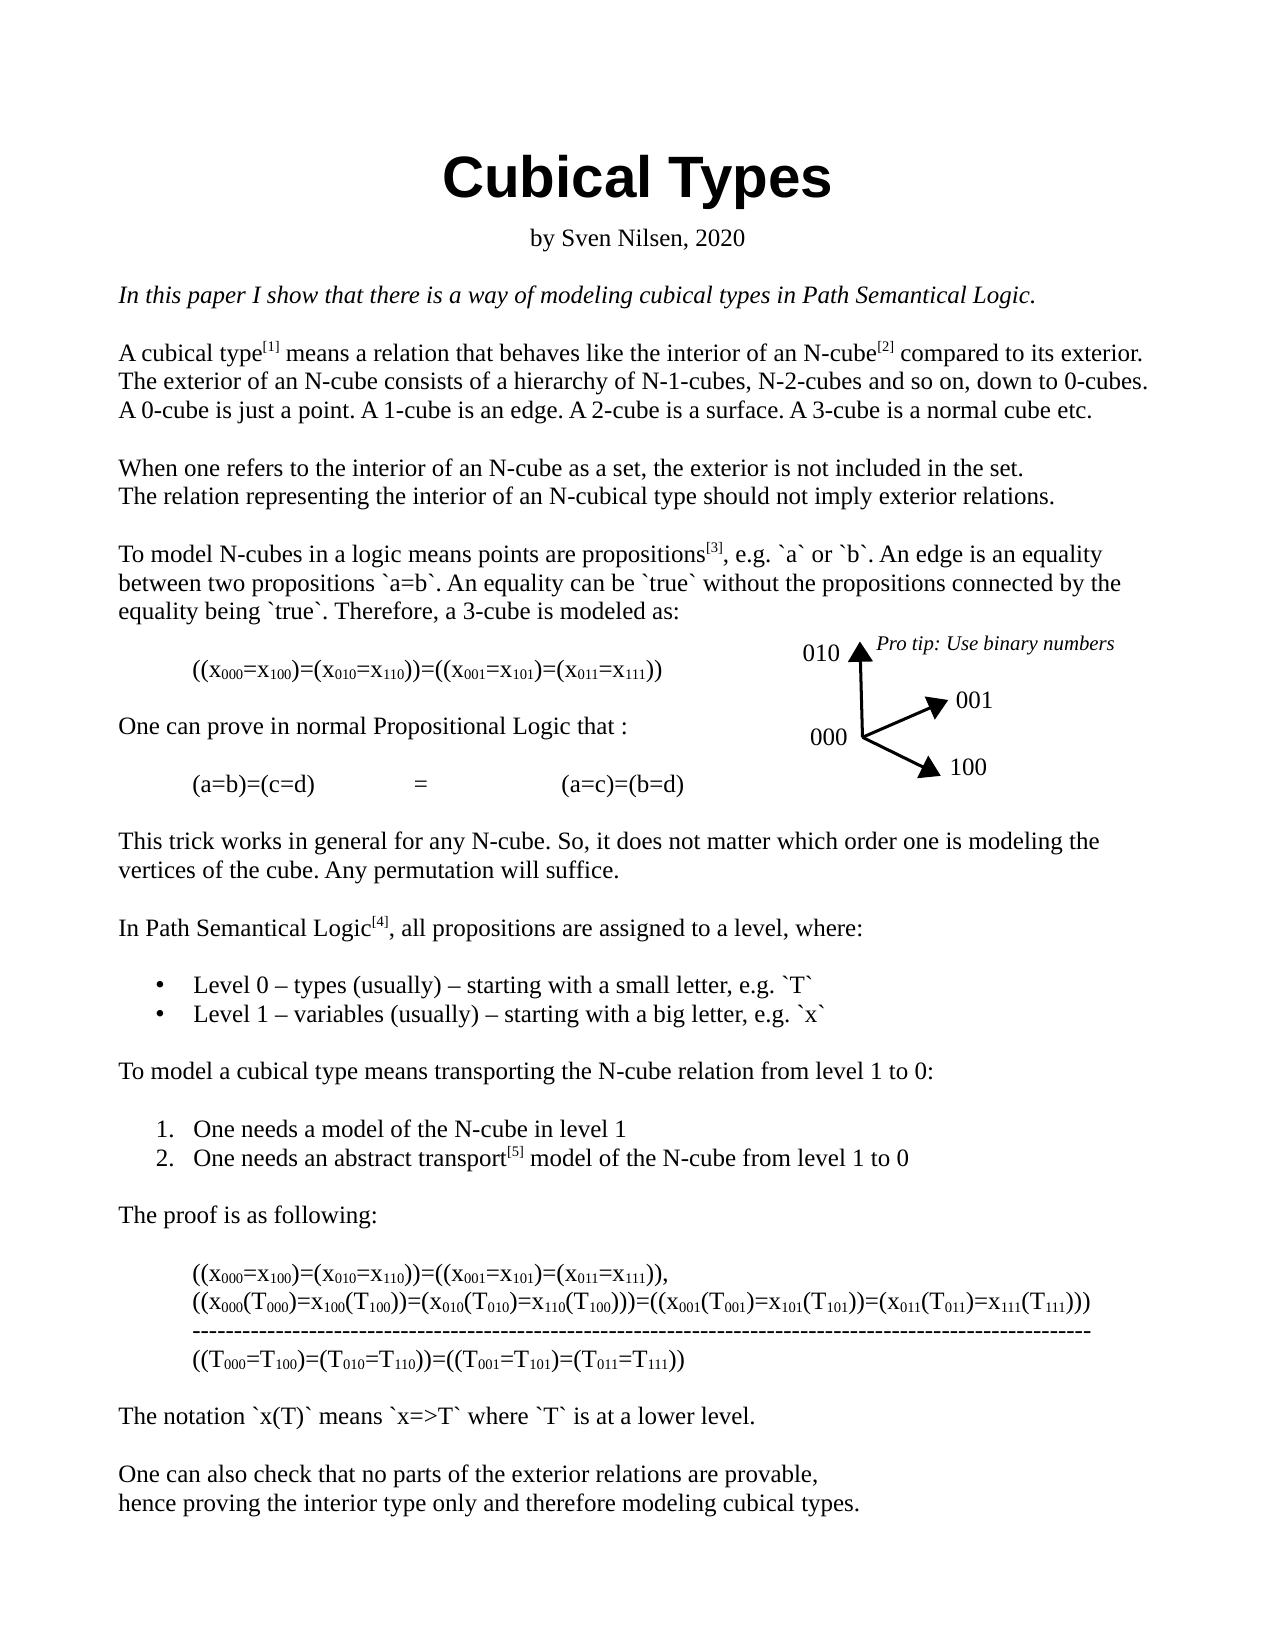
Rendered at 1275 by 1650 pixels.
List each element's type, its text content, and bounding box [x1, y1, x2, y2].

title Cubical Types [118, 143, 1157, 210]
text The notation `x(T)` means `x=>T` where `T` is at a lower level. [118, 1401, 1157, 1430]
text A cubical type[1] means a relation that behaves like the interior of an N-cube[2] compared to its exterior. [118, 338, 1157, 366]
text [868, 711, 1157, 740]
text by Sven Nilsen, 2020 [118, 223, 1157, 251]
text In Path Semantical Logic[4], all propositions are assigned to a level, where: [118, 913, 1157, 941]
text ------------------------------------------------------------------------------------------------------------ [118, 1315, 1157, 1344]
text ((T000=T100)=(T010=T110))=((T001=T101)=(T011=T111)) [118, 1344, 1157, 1373]
text A 0-cube is just a point. A 1-cube is an edge. A 2-cube is a surface. A 3-cube is a normal cube etc. [118, 395, 1157, 424]
text The proof is as following: [118, 1200, 1157, 1229]
text (a=b)=(c=d) = (a=c)=(b=d) [118, 769, 1157, 798]
text [863, 654, 1157, 683]
list Level 0 – types (usually) – starting with a small letter, e.g. `T` [156, 970, 1157, 999]
list One needs a model of the N-cube in level 1 [156, 1114, 1157, 1143]
list Level 1 – variables (usually) – starting with a big letter, e.g. `x` [156, 999, 1157, 1028]
text In this paper I show that there is a way of modeling cubical types in Path Semantical Logic. [118, 280, 1157, 309]
text [864, 711, 916, 734]
text hence proving the interior type only and therefore modeling cubical types. [118, 1488, 1157, 1516]
text To model a cubical type means transporting the N-cube relation from level 1 to 0: [118, 1056, 1157, 1085]
text The relation representing the interior of an N-cubical type should not imply exterior relations. [118, 481, 1157, 510]
text One can prove in normal Propositional Logic that : [118, 711, 862, 740]
text This trick works in general for any N-cube. So, it does not matter which order one is modeling the vertices of the cube. Any permutation will suffice. [118, 826, 1157, 884]
text To model N-cubes in a logic means points are propositions[3], e.g. `a` or `b`. An edge is an equality between two propositions `a=b`. An equality can be `true` without the propositions connected by the equality being `true`. Therefore, a 3-cube is modeled as: [118, 539, 1157, 625]
text ((x000=x100)=(x010=x110))=((x001=x101)=(x011=x111)) [118, 654, 859, 683]
list One needs an abstract transport[5] model of the N-cube from level 1 to 0 [156, 1143, 1157, 1171]
text ((x000=x100)=(x010=x110))=((x001=x101)=(x011=x111)), [118, 1258, 1157, 1286]
text ((x000(T000)=x100(T100))=(x010(T010)=x110(T100)))=((x001(T001)=x101(T101))=(x011(T011)=x111(T111))) [118, 1286, 1157, 1315]
text One can also check that no parts of the exterior relations are provable, [118, 1459, 1157, 1488]
text When one refers to the interior of an N-cube as a set, the exterior is not included in the set. [118, 453, 1157, 481]
text The exterior of an N-cube consists of a hierarchy of N-1-cubes, N-2-cubes and so on, down to 0-cubes. [118, 366, 1157, 395]
